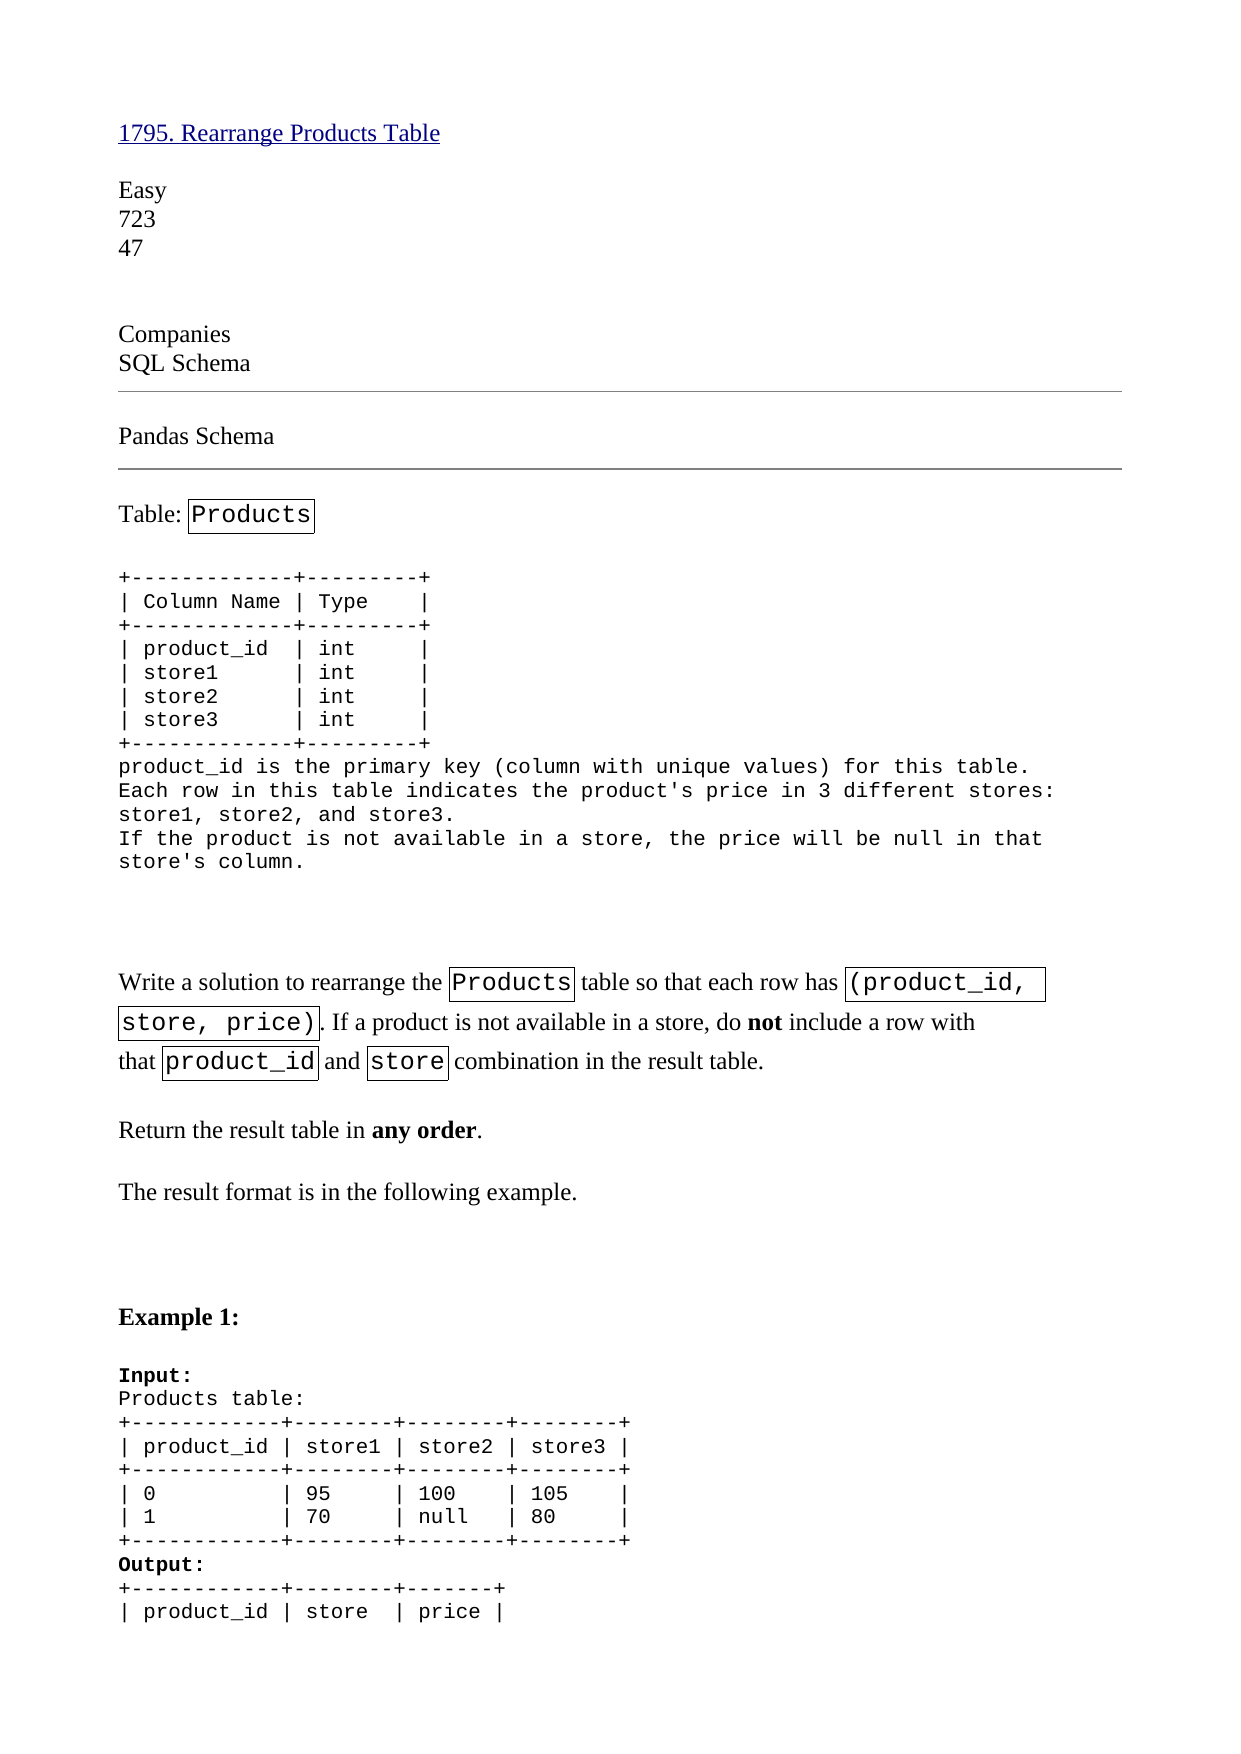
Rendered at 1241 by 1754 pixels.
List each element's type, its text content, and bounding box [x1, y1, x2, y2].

text +------------+--------+--------+--------+ [118, 1530, 1122, 1554]
text +------------+--------+--------+--------+ [118, 1412, 1122, 1436]
text 1795. Rearrange Products Table [118, 118, 1122, 147]
text Pandas Schema [118, 421, 1122, 450]
text Companies [118, 319, 1122, 348]
text Easy [118, 176, 1122, 204]
text Table: Products [118, 498, 314, 533]
text | product_id | int | [118, 638, 1122, 662]
text | store3 | int | [118, 709, 1122, 733]
text +-------------+---------+ [118, 615, 1122, 638]
text If the product is not available in a store, the price will be null in that store's column. [118, 827, 1122, 875]
text +------------+--------+-------+ [118, 1577, 1122, 1601]
text Return the result table in any order. [118, 1115, 1122, 1143]
text Products table: [118, 1388, 1122, 1412]
text [315, 498, 1122, 533]
text | 0 | 95 | 100 | 105 | [118, 1483, 1122, 1507]
text The result format is in the following example. [118, 1177, 1122, 1206]
text Example 1: [118, 1302, 1122, 1331]
text | Column Name | Type | [118, 591, 1122, 615]
text | store2 | int | [118, 686, 1122, 709]
text +-------------+---------+ [118, 733, 1122, 757]
text Input: [118, 1365, 1122, 1388]
text | store1 | int | [118, 662, 1122, 686]
text SQL Schema [118, 348, 1122, 377]
text 47 [118, 233, 1122, 262]
text product_id is the primary key (column with unique values) for this table. [118, 757, 1122, 780]
text Each row in this table indicates the product's price in 3 different stores: store1, store2, and store3. [118, 780, 1122, 827]
text +-------------+---------+ [118, 567, 1122, 591]
text Output: [118, 1554, 1122, 1577]
text | product_id | store1 | store2 | store3 | [118, 1436, 1122, 1459]
text | 1 | 70 | null | 80 | [118, 1507, 1122, 1530]
text | product_id | store | price | [118, 1601, 1122, 1625]
text Write a solution to rearrange the Products table so that each row has (product_id, store, price). If a product is not available in a store, do not include a row with that product_id and store combination in the result table. [118, 967, 1122, 1080]
text 723 [118, 204, 1122, 233]
text +------------+--------+--------+--------+ [118, 1459, 1122, 1483]
